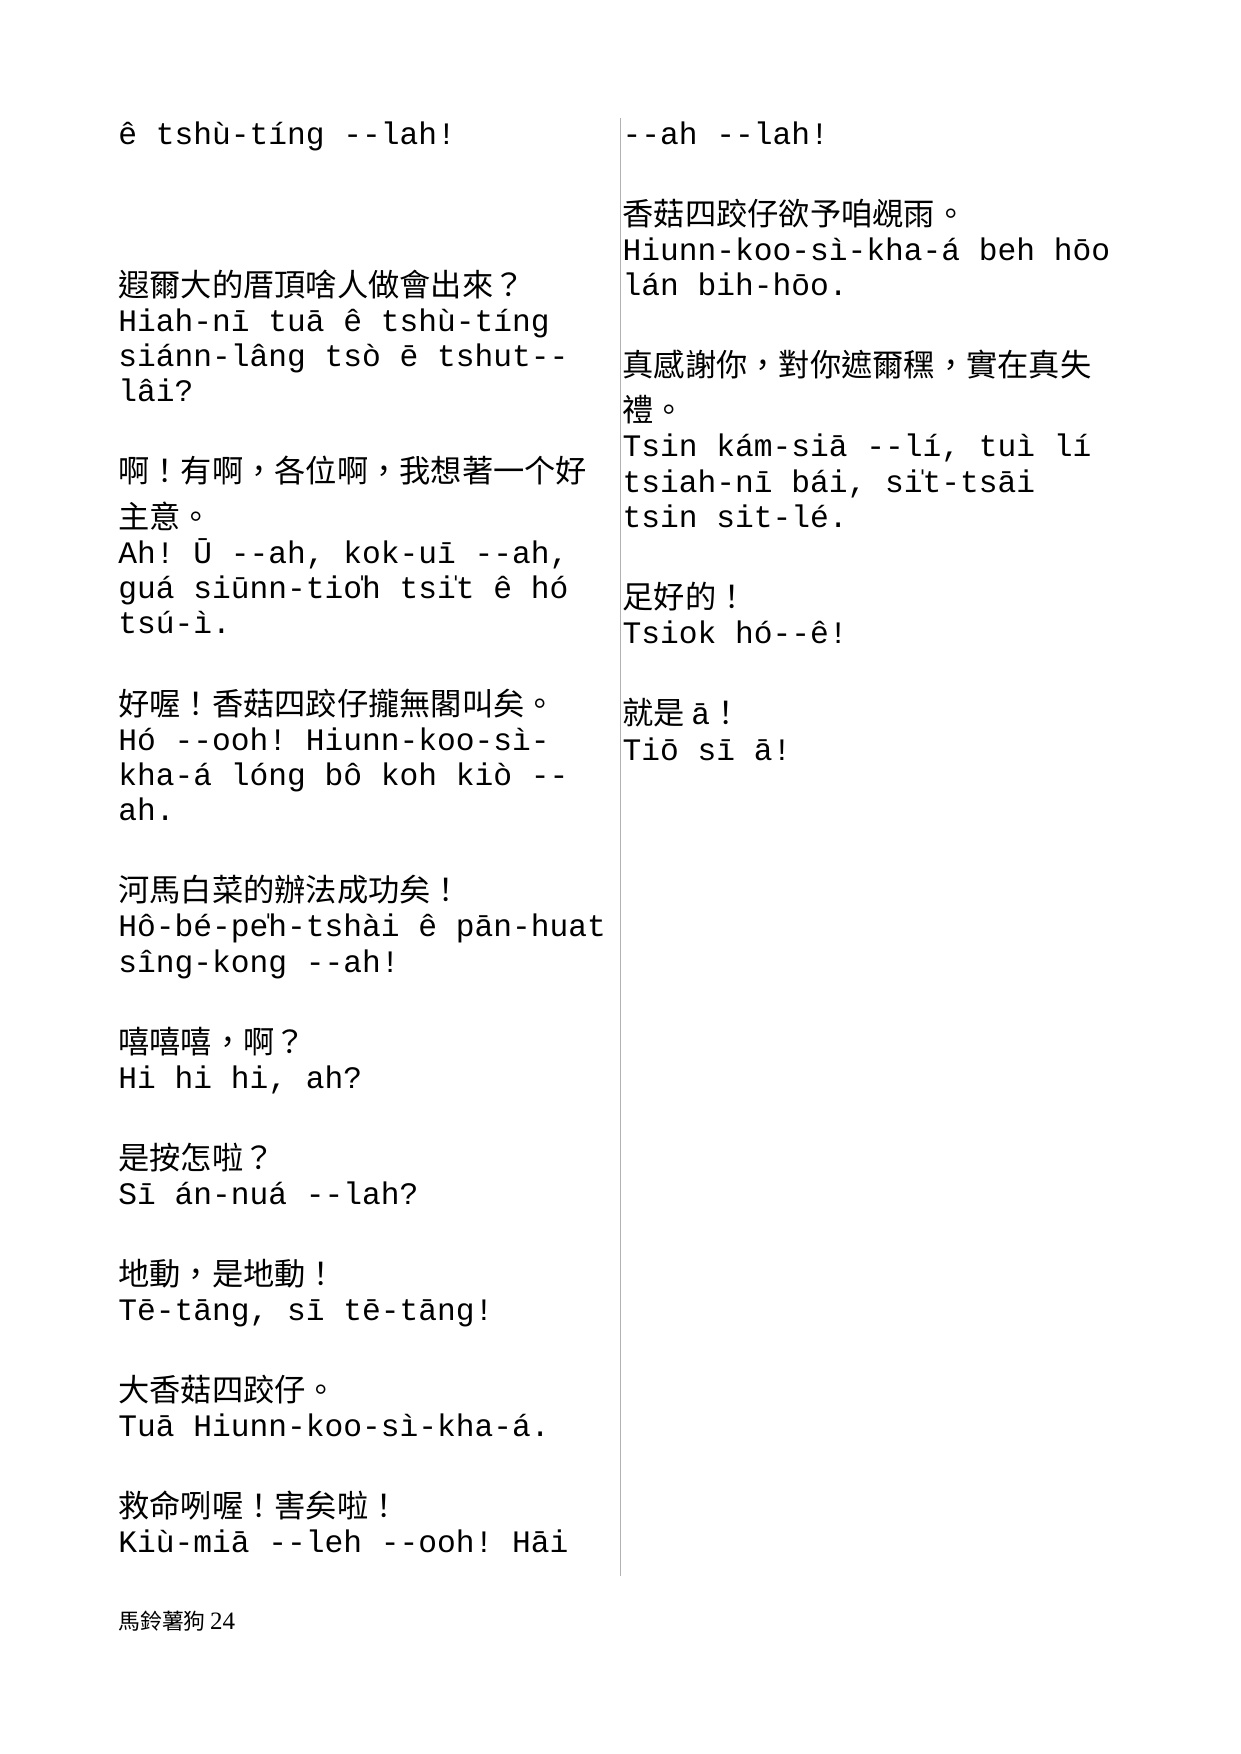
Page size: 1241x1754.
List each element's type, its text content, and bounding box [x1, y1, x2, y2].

text Hiunn-koo-sì-kha-á beh hōo lán bih-hōo. [622, 234, 1122, 305]
text 地動，是地動！ [118, 1249, 618, 1294]
text Ah! Ū --ah, kok-uī --ah, guá siūnn-tio̍h tsi̍t ê hó tsú-ì. [118, 537, 618, 643]
text 就是ā！ [622, 688, 1122, 734]
text ê tshù-tíng --lah! [118, 118, 618, 153]
text 好喔！香菇四跤仔攏無閣叫矣。 [118, 679, 618, 724]
text --ah --lah! [622, 118, 1122, 153]
text 大香菇四跤仔。 [118, 1365, 618, 1410]
text 救命咧喔！害矣啦！ [118, 1481, 618, 1526]
text 真感謝你，對你遮爾䆀，實在真失禮。 [622, 340, 1122, 431]
text Hi hi hi, ah? [118, 1062, 618, 1098]
text Tiō sī ā! [622, 734, 1122, 769]
text 啊！有啊，各位啊，我想著一个好主意。 [118, 447, 618, 537]
text 河馬白菜的辦法成功矣！ [118, 866, 618, 911]
text Tsin kám-siā --lí, tuì lí tsiah-nī bái, si̍t-tsāi tsin sit-lé. [622, 431, 1122, 537]
text Sī án-nuá --lah? [118, 1178, 618, 1214]
text Tuā Hiunn-koo-sì-kha-á. [118, 1410, 618, 1446]
text 嘻嘻嘻，啊？ [118, 1017, 618, 1062]
text 遐爾大的厝頂啥人做會出來？ [118, 260, 618, 305]
text 香菇四跤仔欲予咱覕雨。 [622, 189, 1122, 234]
text Hó --ooh! Hiunn-koo-sì-kha-á lóng bô koh kiò --ah. [118, 724, 618, 830]
text 足好的！ [622, 572, 1122, 618]
text Hiah-nī tuā ê tshù-tíng siánn-lâng tsò ē tshut--lâi? [118, 305, 618, 411]
text 是按怎啦？ [118, 1133, 618, 1178]
text Hô-bé-pe̍h-tshài ê pān-huat sîng-kong --ah! [118, 911, 618, 982]
text Tē-tāng, sī tē-tāng! [118, 1294, 618, 1330]
text Tsiok hó--ê! [622, 618, 1122, 653]
text Kiù-miā --leh --ooh! Hāi [118, 1526, 618, 1562]
